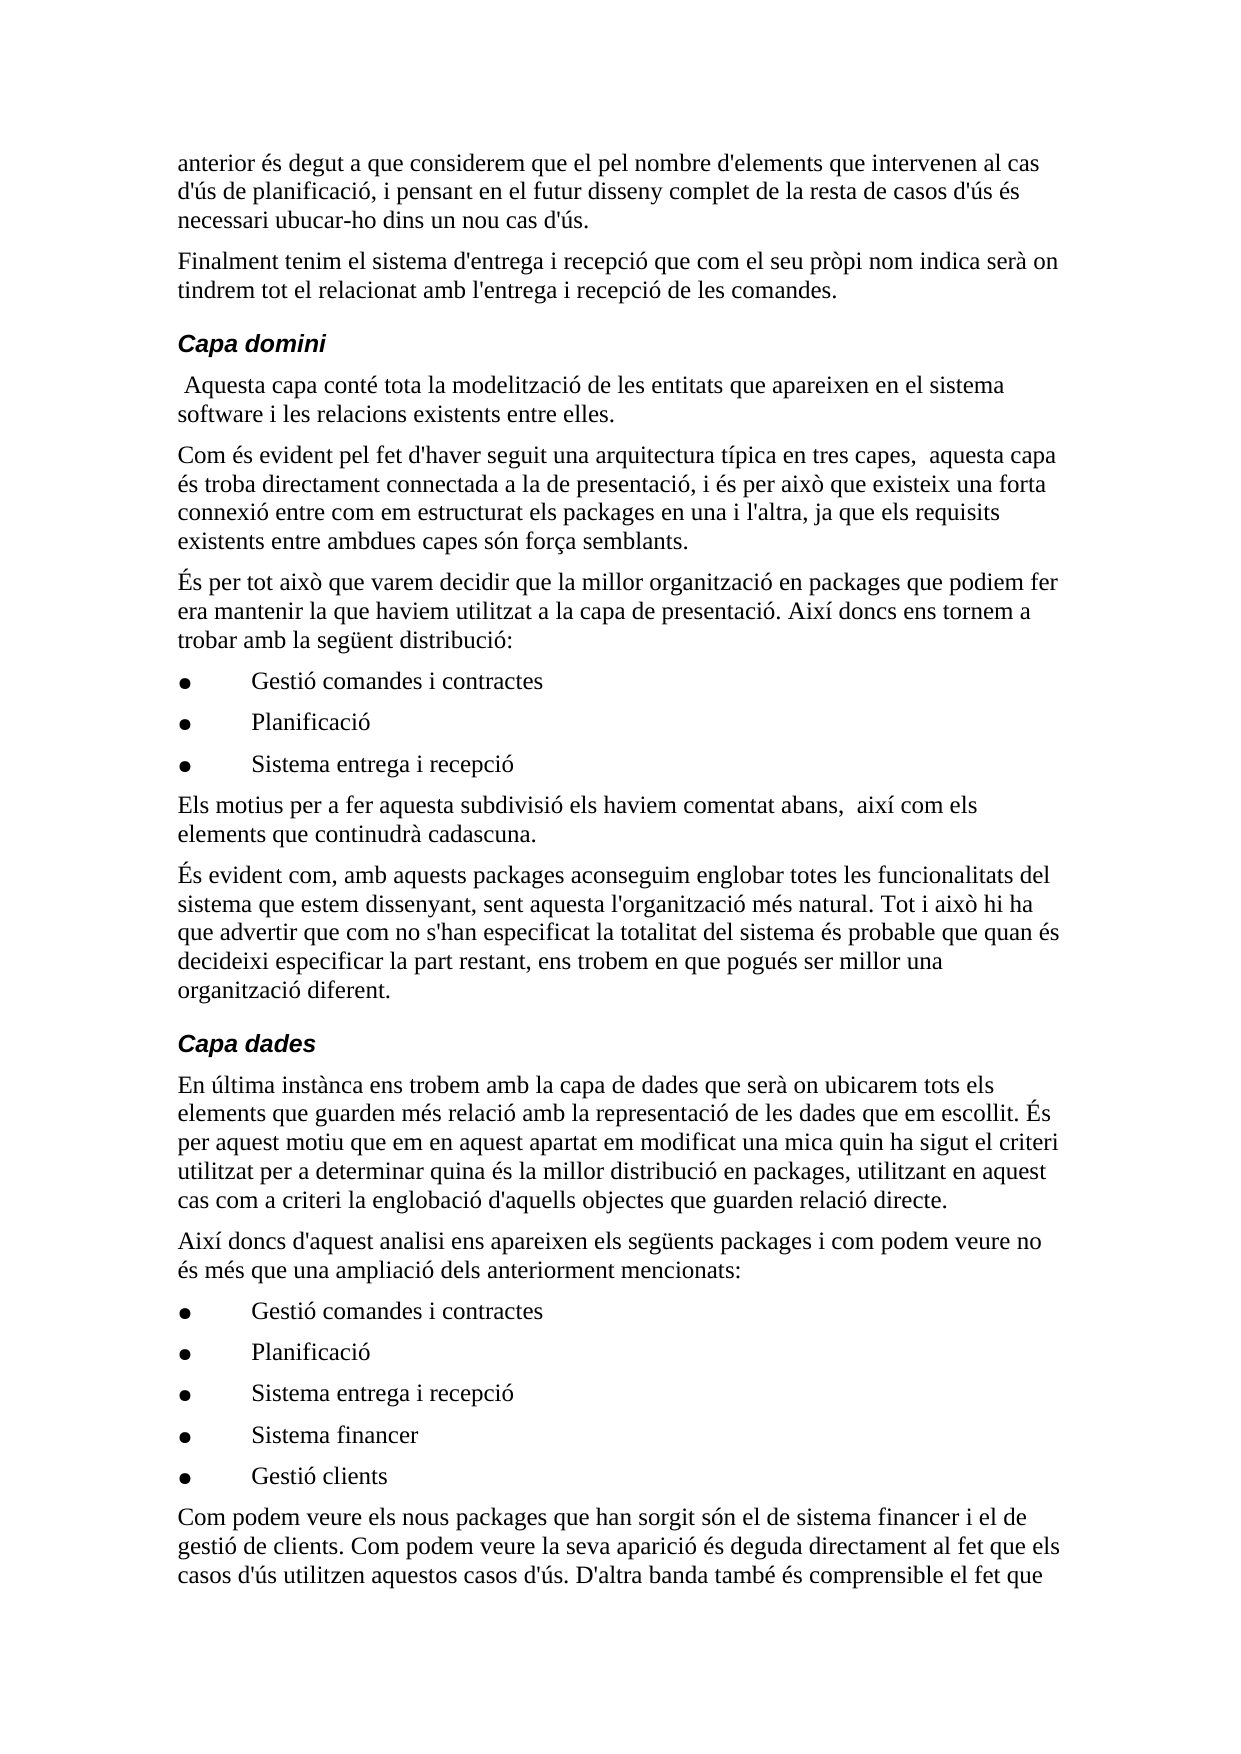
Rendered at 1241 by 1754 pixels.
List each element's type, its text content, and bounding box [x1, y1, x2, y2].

text Finalment tenim el sistema d'entrega i recepció que com el seu pròpi nom indica serà on tindrem tot el relacionat amb l'entrega i recepció de les comandes. [177, 246, 1063, 304]
list Sistema entrega i recepció [177, 749, 1063, 777]
text És evident com, amb aquests packages aconseguim englobar totes les funcionalitats del sistema que estem dissenyant, sent aquesta l'organització més natural. Tot i això hi ha que advertir que com no s'han especificat la totalitat del sistema és probable que quan és decideixi especificar la part restant, ens trobem en que pogués ser millor una organització diferent. [177, 860, 1063, 1004]
text És per tot això que varem decidir que la millor organització en packages que podiem fer era mantenir la que haviem utilitzat a la capa de presentació. Així doncs ens tornem a trobar amb la següent distribució: [177, 567, 1063, 654]
text Aquesta capa conté tota la modelització de les entitats que apareixen en el sistema software i les relacions existents entre elles. [177, 370, 1063, 427]
subtitle Capa dades [177, 1029, 1063, 1057]
text Com podem veure els nous packages que han sorgit són el de sistema financer i el de gestió de clients. Com podem veure la seva aparició és deguda directament al fet que els casos d'ús utilitzen aquestos casos d'ús. D'altra banda també és comprensible el fet que [177, 1502, 1063, 1588]
text Els motius per a fer aquesta subdivisió els haviem comentat abans, així com els elements que continudrà cadascuna. [177, 790, 1063, 847]
text anterior és degut a que considerem que el pel nombre d'elements que intervenen al cas d'ús de planificació, i pensant en el futur disseny complet de la resta de casos d'ús és necessari ubucar-ho dins un nou cas d'ús. [177, 148, 1063, 234]
text En última instànca ens trobem amb la capa de dades que serà on ubicarem tots els elements que guarden més relació amb la representació de les dades que em escollit. És per aquest motiu que em en aquest apartat em modificat una mica quin ha sigut el criteri utilitzat per a determinar quina és la millor distribució en packages, utilitzant en aquest cas com a criteri la englobació d'aquells objectes que guarden relació directe. [177, 1070, 1063, 1213]
list Sistema entrega i recepció [177, 1378, 1063, 1407]
text Com és evident pel fet d'haver seguit una arquitectura típica en tres capes, aquesta capa és troba directament connectada a la de presentació, i és per això que existeix una forta connexió entre com em estructurat els packages en una i l'altra, ja que els requisits existents entre ambdues capes són força semblants. [177, 440, 1063, 555]
list Gestió comandes i contractes [177, 666, 1063, 695]
text Així doncs d'aquest analisi ens apareixen els següents packages i com podem veure no és més que una ampliació dels anteriorment mencionats: [177, 1226, 1063, 1283]
subtitle Capa domini [177, 329, 1063, 357]
list Gestió comandes i contractes [177, 1296, 1063, 1325]
list Planificació [177, 1337, 1063, 1366]
list Gestió clients [177, 1461, 1063, 1490]
list Planificació [177, 707, 1063, 736]
list Sistema financer [177, 1420, 1063, 1448]
